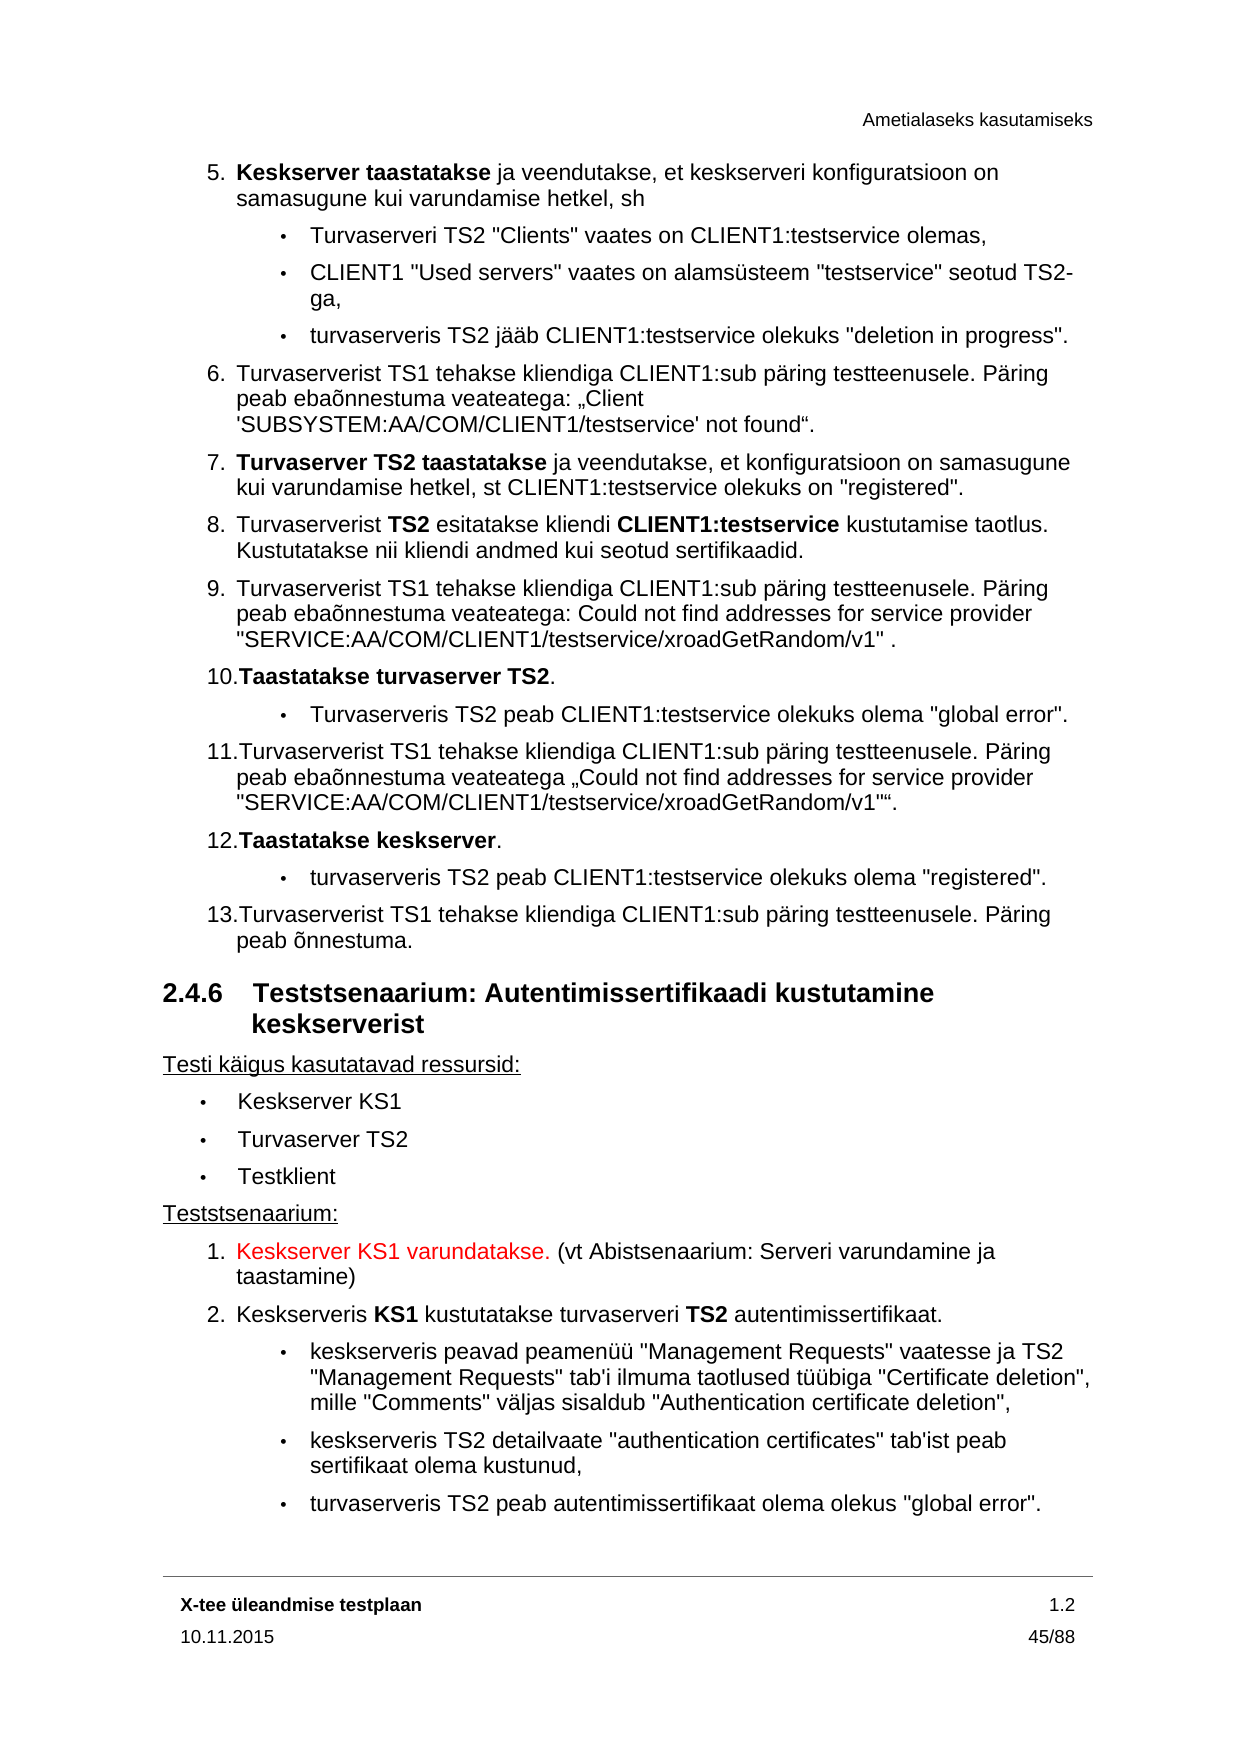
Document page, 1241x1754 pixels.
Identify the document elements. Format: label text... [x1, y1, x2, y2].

list Keskserver KS1 varundatakse. (vt Abistsenaarium: Serveri varundamine ja taastamine) [207, 1238, 1093, 1290]
list Taastatakse turvaserver TS2. [207, 664, 1093, 689]
list Turvaserverist TS1 tehakse kliendiga CLIENT1:sub päring testteenusele. Päring peab õnnestuma. [207, 902, 1093, 953]
list turvaserveris TS2 peab CLIENT1:testservice olekuks olema "registered". [280, 865, 1093, 890]
list Turvaserveris TS2 peab CLIENT1:testservice olekuks olema "global error". [280, 701, 1093, 727]
text Testi käigus kasutatavad ressursid: [162, 1051, 1093, 1077]
list Testklient [200, 1164, 1093, 1189]
list Turvaserverist TS1 tehakse kliendiga CLIENT1:sub päring testteenusele. Päring peab ebaõnnestuma veateatega „Could not find addresses for service provider "SERVICE:AA/COM/CLIENT1/testservice/xroadGetRandom/v1"“. [207, 739, 1093, 816]
list Turvaserverist TS2 esitatakse kliendi CLIENT1:testservice kustutamise taotlus. Kustutatakse nii kliendi andmed kui seotud sertifikaadid. [207, 512, 1093, 563]
list Taastatakse keskserver. [207, 827, 1093, 853]
list keskserveris peavad peamenüü "Management Requests" vaatesse ja TS2 "Management Requests" tab'i ilmuma taotlused tüübiga "Certificate deletion", mille "Comments" väljas sisaldub "Authentication certificate deletion", [280, 1339, 1093, 1416]
list turvaserveris TS2 jääb CLIENT1:testservice olekuks "deletion in progress". [280, 323, 1093, 349]
list Keskserver KS1 [200, 1089, 1093, 1114]
list Turvaserveri TS2 "Clients" vaates on CLIENT1:testservice olemas, [280, 223, 1093, 248]
subtitle Teststsenaarium: Autentimissertifikaadi kustutamine keskserverist [162, 978, 1093, 1039]
list Turvaserver TS2 taastatakse ja veendutakse, et konfiguratsioon on samasugune kui varundamise hetkel, st CLIENT1:testservice olekuks on "registered". [207, 449, 1093, 500]
list Turvaserverist TS1 tehakse kliendiga CLIENT1:sub päring testteenusele. Päring peab ebaõnnestuma veateatega: „Client 'SUBSYSTEM:AA/COM/CLIENT1/testservice' not found“. [207, 361, 1093, 437]
text Teststsenaarium: [162, 1201, 1093, 1227]
list CLIENT1 "Used servers" vaates on alamsüsteem "testservice" seotud TS2-ga, [280, 260, 1093, 311]
list Turvaserver TS2 [200, 1126, 1093, 1152]
list turvaserveris TS2 peab autentimissertifikaat olema olekus "global error". [280, 1491, 1093, 1516]
list keskserveris TS2 detailvaate "authentication certificates" tab'ist peab sertifikaat olema kustunud, [280, 1427, 1093, 1479]
list Keskserveris KS1 kustutatakse turvaserveri TS2 autentimissertifikaat. [207, 1301, 1093, 1327]
list Turvaserverist TS1 tehakse kliendiga CLIENT1:sub päring testteenusele. Päring peab ebaõnnestuma veateatega: Could not find addresses for service provider "SERVICE:AA/COM/CLIENT1/testservice/xroadGetRandom/v1" . [207, 575, 1093, 652]
list Keskserver taastatakse ja veendutakse, et keskserveri konfiguratsioon on samasugune kui varundamise hetkel, sh [207, 160, 1093, 211]
